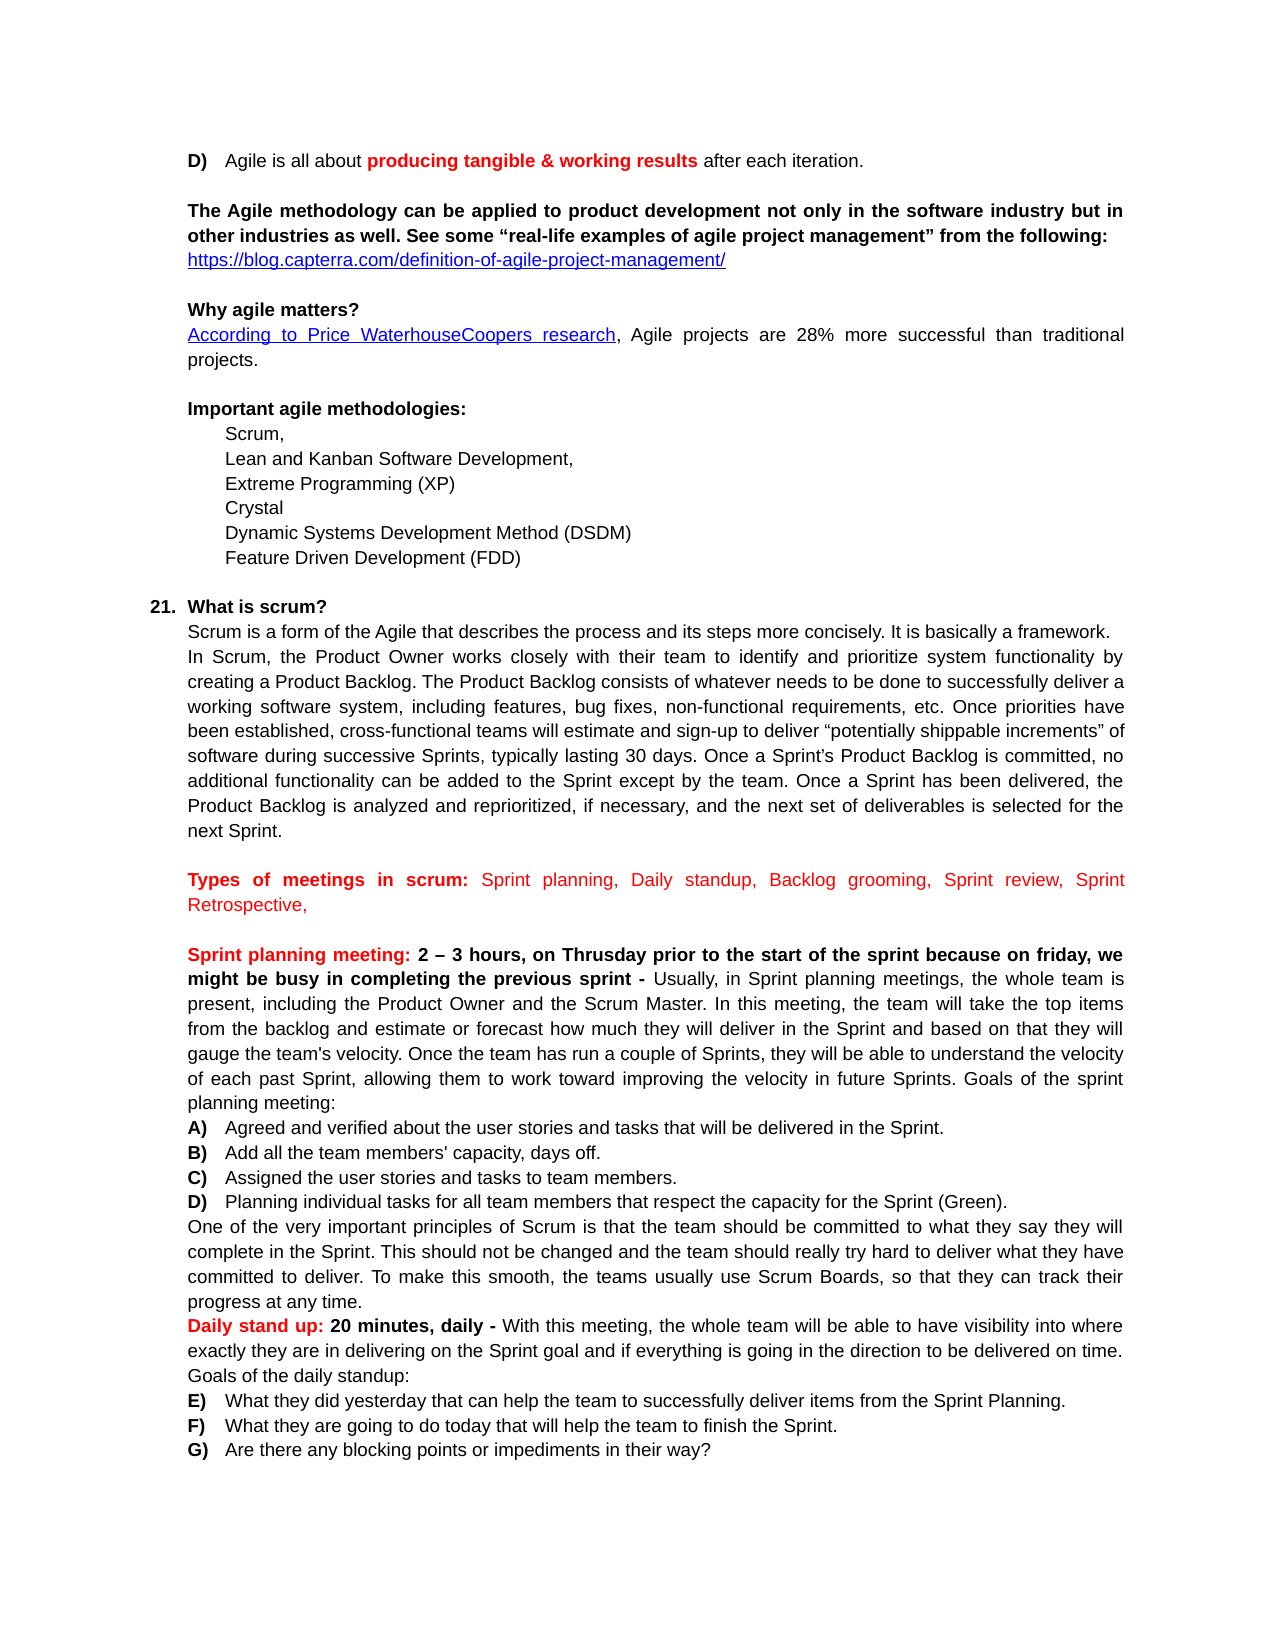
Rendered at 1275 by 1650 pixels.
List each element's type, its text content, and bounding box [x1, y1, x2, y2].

list Planning individual tasks for all team members that respect the capacity for the Sprint (Green). [187, 1191, 1125, 1213]
list One of the very important principles of Scrum is that the team should be committed to what they say they will complete in the Sprint. This should not be changed and the team should really try hard to deliver what they have committed to deliver. To make this smooth, the teams usually use Scrum Boards, so that they can track their progress at any time. [150, 1216, 1125, 1312]
list Agreed and verified about the user stories and tasks that will be delivered in the Sprint. [187, 1117, 1125, 1138]
list Extreme Programming (XP) [187, 472, 1125, 494]
list Types of meetings in scrum: Sprint planning, Daily standup, Backlog grooming, Sprint review, Sprint Retrospective, [150, 869, 1125, 915]
list Sprint planning meeting: 2 – 3 hours, on Thrusday prior to the start of the sprint because on friday, we might be busy in completing the previous sprint - Usually, in Sprint planning meetings, the whole team is present, including the Product Owner and the Scrum Master. In this meeting, the team will take the top items from the backlog and estimate or forecast how much they will deliver in the Sprint and based on that they will gauge the team's velocity. Once the team has run a couple of Sprints, they will be able to understand the velocity of each past Sprint, allowing them to work toward improving the velocity in future Sprints. Goals of the sprint planning meeting: [150, 943, 1125, 1114]
list Lean and Kanban Software Development, [187, 447, 1125, 469]
list Dynamic Systems Development Method (DSDM) [187, 522, 1125, 543]
list The Agile methodology can be applied to product development not only in the software industry but in other industries as well. See some “real-life examples of agile project management” from the following: [150, 199, 1125, 246]
list https://blog.capterra.com/definition-of-agile-project-management/ [150, 249, 1125, 271]
list Agile is all about producing tangible & working results after each iteration. [187, 150, 1125, 172]
list Scrum, [187, 423, 1125, 444]
list What they did yesterday that can help the team to successfully deliver items from the Sprint Planning. [187, 1389, 1125, 1411]
list Assigned the user stories and tasks to team members. [187, 1166, 1125, 1188]
list Crystal [187, 497, 1125, 519]
list Important agile methodologies: [150, 398, 1125, 419]
list Daily stand up: 20 minutes, daily - With this meeting, the whole team will be able to have visibility into where exactly they are in delivering on the Sprint goal and if everything is going in the direction to be delivered on time. Goals of the daily standup: [150, 1315, 1125, 1386]
list What is scrum? [150, 596, 1125, 618]
list Why agile matters? [150, 299, 1125, 320]
list Add all the team members' capacity, days off. [187, 1142, 1125, 1163]
list Are there any blocking points or impediments in their way? [187, 1439, 1125, 1461]
list Scrum is a form of the Agile that describes the process and its steps more concisely. It is basically a framework. [150, 621, 1125, 643]
list In Scrum, the Product Owner works closely with their team to identify and prioritize system functionality by creating a Product Backlog. The Product Backlog consists of whatever needs to be done to successfully deliver a working software system, including features, bug fixes, non-functional requirements, etc. Once priorities have been established, cross-functional teams will estimate and sign-up to deliver “potentially shippable increments” of software during successive Sprints, typically lasting 30 days. Once a Sprint’s Product Backlog is committed, no additional functionality can be added to the Sprint except by the team. Once a Sprint has been delivered, the Product Backlog is analyzed and reprioritized, if necessary, and the next set of deliverables is selected for the next Sprint. [150, 646, 1125, 841]
list Feature Driven Development (FDD) [187, 547, 1125, 568]
list According to Price WaterhouseCoopers research, Agile projects are 28% more successful than traditional projects. [150, 323, 1125, 370]
list What they are going to do today that will help the team to finish the Sprint. [187, 1414, 1125, 1436]
